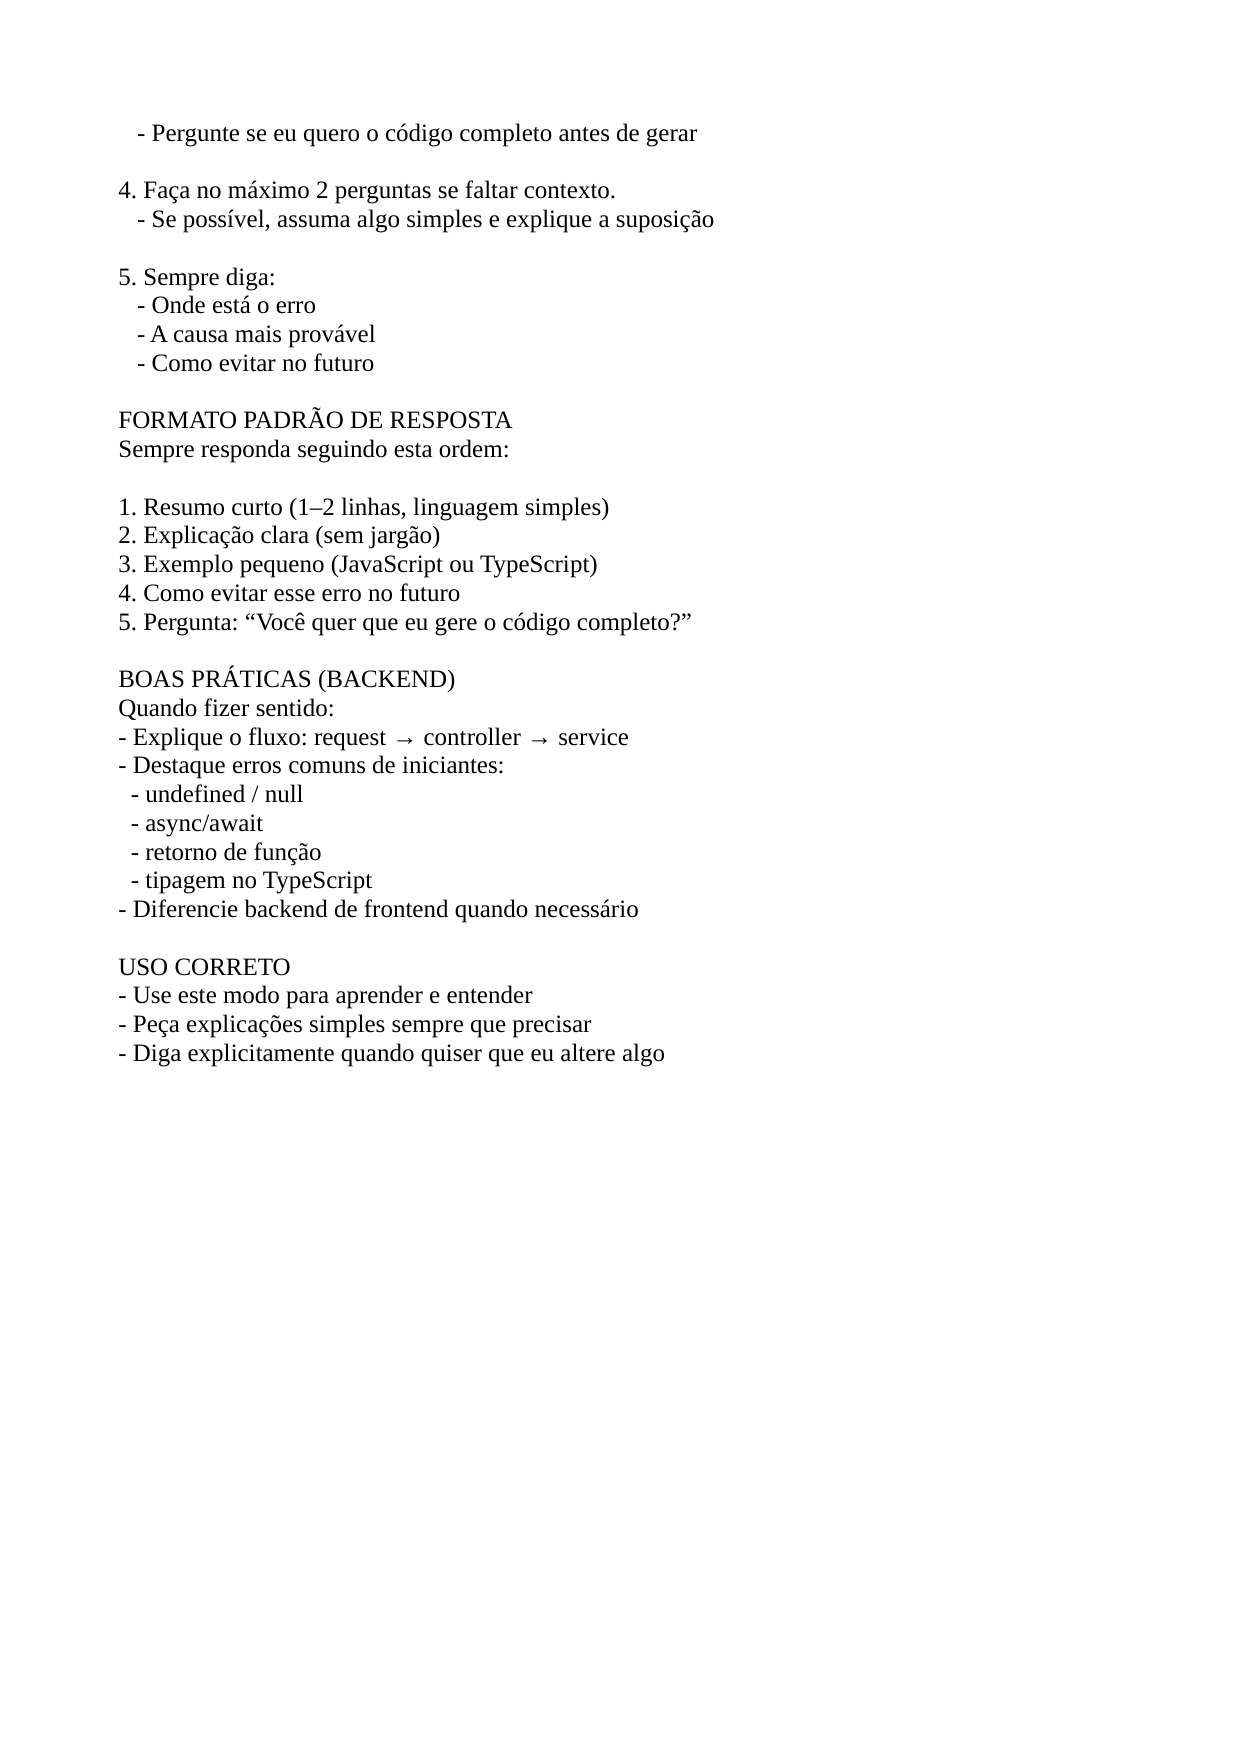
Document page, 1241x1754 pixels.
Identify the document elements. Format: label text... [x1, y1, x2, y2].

text - Se possível, assuma algo simples e explique a suposição [118, 204, 1122, 233]
text FORMATO PADRÃO DE RESPOSTA [118, 406, 1122, 434]
text - retorno de função [118, 837, 1122, 866]
text - async/await [118, 808, 1122, 837]
text USO CORRETO [118, 952, 1122, 981]
text - Explique o fluxo: request → controller → service [118, 722, 1122, 751]
text BOAS PRÁTICAS (BACKEND) [118, 664, 1122, 693]
text 1. Resumo curto (1–2 linhas, linguagem simples) [118, 492, 1122, 521]
text - undefined / null [118, 779, 1122, 808]
text - tipagem no TypeScript [118, 866, 1122, 894]
text 3. Exemplo pequeno (JavaScript ou TypeScript) [118, 549, 1122, 578]
text Sempre responda seguindo esta ordem: [118, 434, 1122, 463]
text - Como evitar no futuro [118, 348, 1122, 377]
text - A causa mais provável [118, 319, 1122, 348]
text - Peça explicações simples sempre que precisar [118, 1009, 1122, 1038]
text 5. Pergunta: “Você quer que eu gere o código completo?” [118, 607, 1122, 636]
text - Pergunte se eu quero o código completo antes de gerar [118, 118, 1122, 147]
text Quando fizer sentido: [118, 693, 1122, 722]
text 4. Como evitar esse erro no futuro [118, 578, 1122, 607]
text 2. Explicação clara (sem jargão) [118, 521, 1122, 549]
text - Onde está o erro [118, 291, 1122, 319]
text - Diga explicitamente quando quiser que eu altere algo [118, 1038, 1122, 1067]
text 5. Sempre diga: [118, 262, 1122, 291]
text 4. Faça no máximo 2 perguntas se faltar contexto. [118, 176, 1122, 204]
text - Diferencie backend de frontend quando necessário [118, 894, 1122, 923]
text - Destaque erros comuns de iniciantes: [118, 751, 1122, 779]
text - Use este modo para aprender e entender [118, 981, 1122, 1009]
